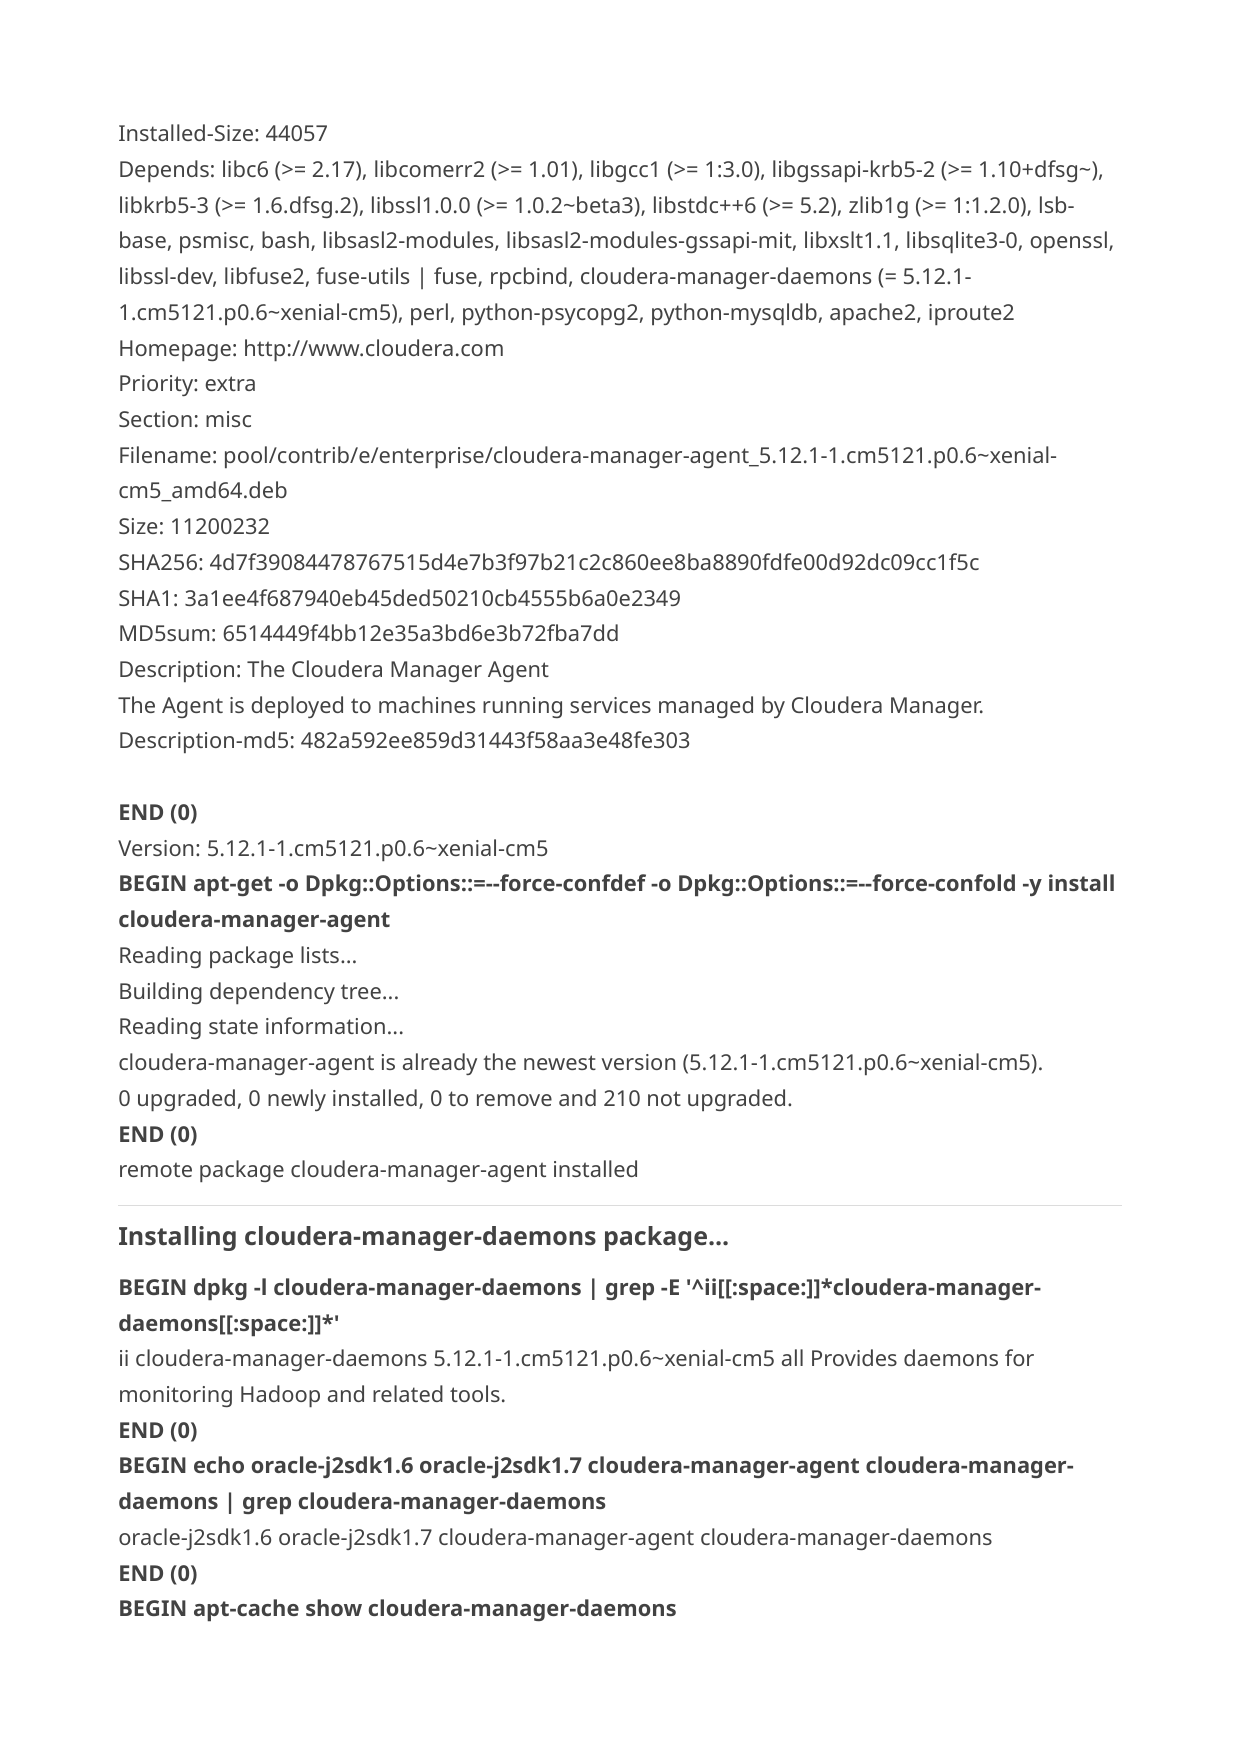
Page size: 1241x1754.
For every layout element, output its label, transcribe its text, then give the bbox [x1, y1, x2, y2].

text Installed-Size: 44057 Depends: libc6 (>= 2.17), libcomerr2 (>= 1.01), libgcc1 (>= 1:3.0), libgssapi-krb5-2 (>= 1.10+dfsg~), libkrb5-3 (>= 1.6.dfsg.2), libssl1.0.0 (>= 1.0.2~beta3), libstdc++6 (>= 5.2), zlib1g (>= 1:1.2.0), lsb-base, psmisc, bash, libsasl2-modules, libsasl2-modules-gssapi-mit, libxslt1.1, libsqlite3-0, openssl, libssl-dev, libfuse2, fuse-utils | fuse, rpcbind, cloudera-manager-daemons (= 5.12.1-1.cm5121.p0.6~xenial-cm5), perl, python-psycopg2, python-mysqldb, apache2, iproute2 Homepage: http://www.cloudera.com Priority: extra Section: misc Filename: pool/contrib/e/enterprise/cloudera-manager-agent_5.12.1-1.cm5121.p0.6~xenial-cm5_amd64.deb Size: 11200232 SHA256: 4d7f39084478767515d4e7b3f97b21c2c860ee8ba8890fdfe00d92dc09cc1f5c SHA1: 3a1ee4f687940eb45ded50210cb4555b6a0e2349 MD5sum: 6514449f4bb12e35a3bd6e3b72fba7dd Description: The Cloudera Manager Agent The Agent is deployed to machines running services managed by Cloudera Manager. Description-md5: 482a592ee859d31443f58aa3e48fe303 END (0) Version: 5.12.1-1.cm5121.p0.6~xenial-cm5 BEGIN apt-get -o Dpkg::Options::=--force-confdef -o Dpkg::Options::=--force-confold -y install cloudera-manager-agent Reading package lists... Building dependency tree... Reading state information... cloudera-manager-agent is already the newest version (5.12.1-1.cm5121.p0.6~xenial-cm5). 0 upgraded, 0 newly installed, 0 to remove and 210 not upgraded. END (0) remote package cloudera-manager-agent installed [118, 118, 1122, 1184]
subtitle Installing cloudera-manager-daemons package... [118, 1206, 1122, 1253]
text BEGIN dpkg -l cloudera-manager-daemons | grep -E '^ii[[:space:]]*cloudera-manager-daemons[[:space:]]*' ii cloudera-manager-daemons 5.12.1-1.cm5121.p0.6~xenial-cm5 all Provides daemons for monitoring Hadoop and related tools. END (0) BEGIN echo oracle-j2sdk1.6 oracle-j2sdk1.7 cloudera-manager-agent cloudera-manager-daemons | grep cloudera-manager-daemons oracle-j2sdk1.6 oracle-j2sdk1.7 cloudera-manager-agent cloudera-manager-daemons END (0) BEGIN apt-cache show cloudera-manager-daemons [118, 1272, 1122, 1623]
